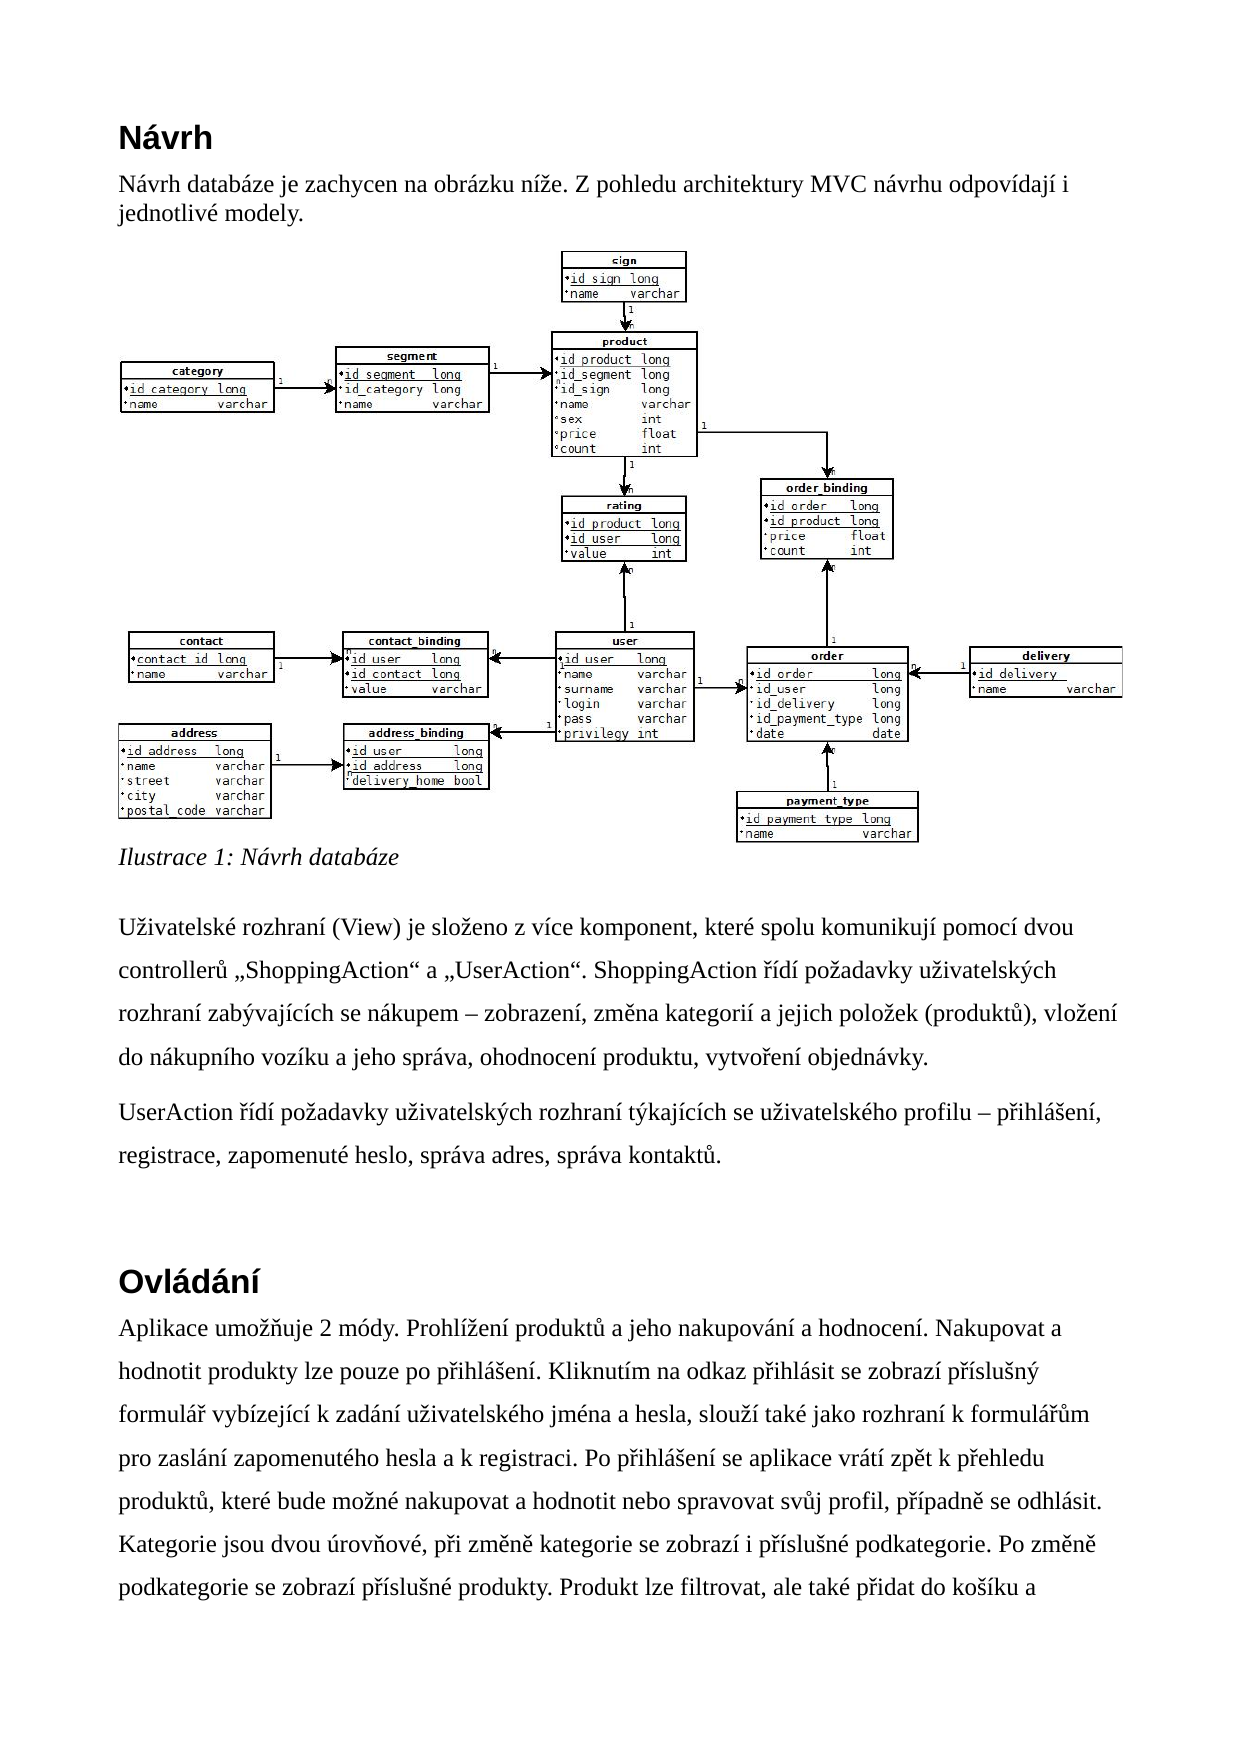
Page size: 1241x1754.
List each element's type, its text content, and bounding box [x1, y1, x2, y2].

text UserAction řídí požadavky uživatelských rozhraní týkajících se uživatelského profilu – přihlášení, registrace, zapomenuté heslo, správa adres, správa kontaktů. [118, 1097, 1122, 1169]
text Návrh databáze je zachycen na obrázku níže. Z pohledu architektury MVC návrhu odpovídají i jednotlivé modely. [118, 169, 1122, 227]
text Uživatelské rozhraní (View) je složeno z více komponent, které spolu komunikují pomocí dvou controllerů „ShoppingAction“ a „UserAction“. ShoppingAction řídí požadavky uživatelských rozhraní zabývajících se nákupem – zobrazení, změna kategorií a jejich položek (produktů), vložení do nákupního vozíku a jeho správa, ohodnocení produktu, vytvoření objednávky. [118, 912, 1122, 1070]
text Aplikace umožňuje 2 módy. Prohlížení produktů a jeho nakupování a hodnocení. Nakupovat a hodnotit produkty lze pouze po přihlášení. Kliknutím na odkaz přihlásit se zobrazí příslušný formulář vybízející k zadání uživatelského jména a hesla, slouží také jako rozhraní k formulářům pro zaslání zapomenutého hesla a k registraci. Po přihlášení se aplikace vrátí zpět k přehledu produktů, které bude možné nakupovat a hodnotit nebo spravovat svůj profil, případně se odhlásit. Kategorie jsou dvou úrovňové, při změně kategorie se zobrazí i příslušné podkategorie. Po změně podkategorie se zobrazí příslušné produkty. Produkt lze filtrovat, ale také přidat do košíku a [118, 1313, 1122, 1601]
picture [118, 251, 1123, 843]
subtitle Ovládání [118, 1262, 1122, 1301]
text Ilustrace 1: Návrh databáze [118, 843, 1122, 871]
subtitle Návrh [118, 118, 1122, 157]
